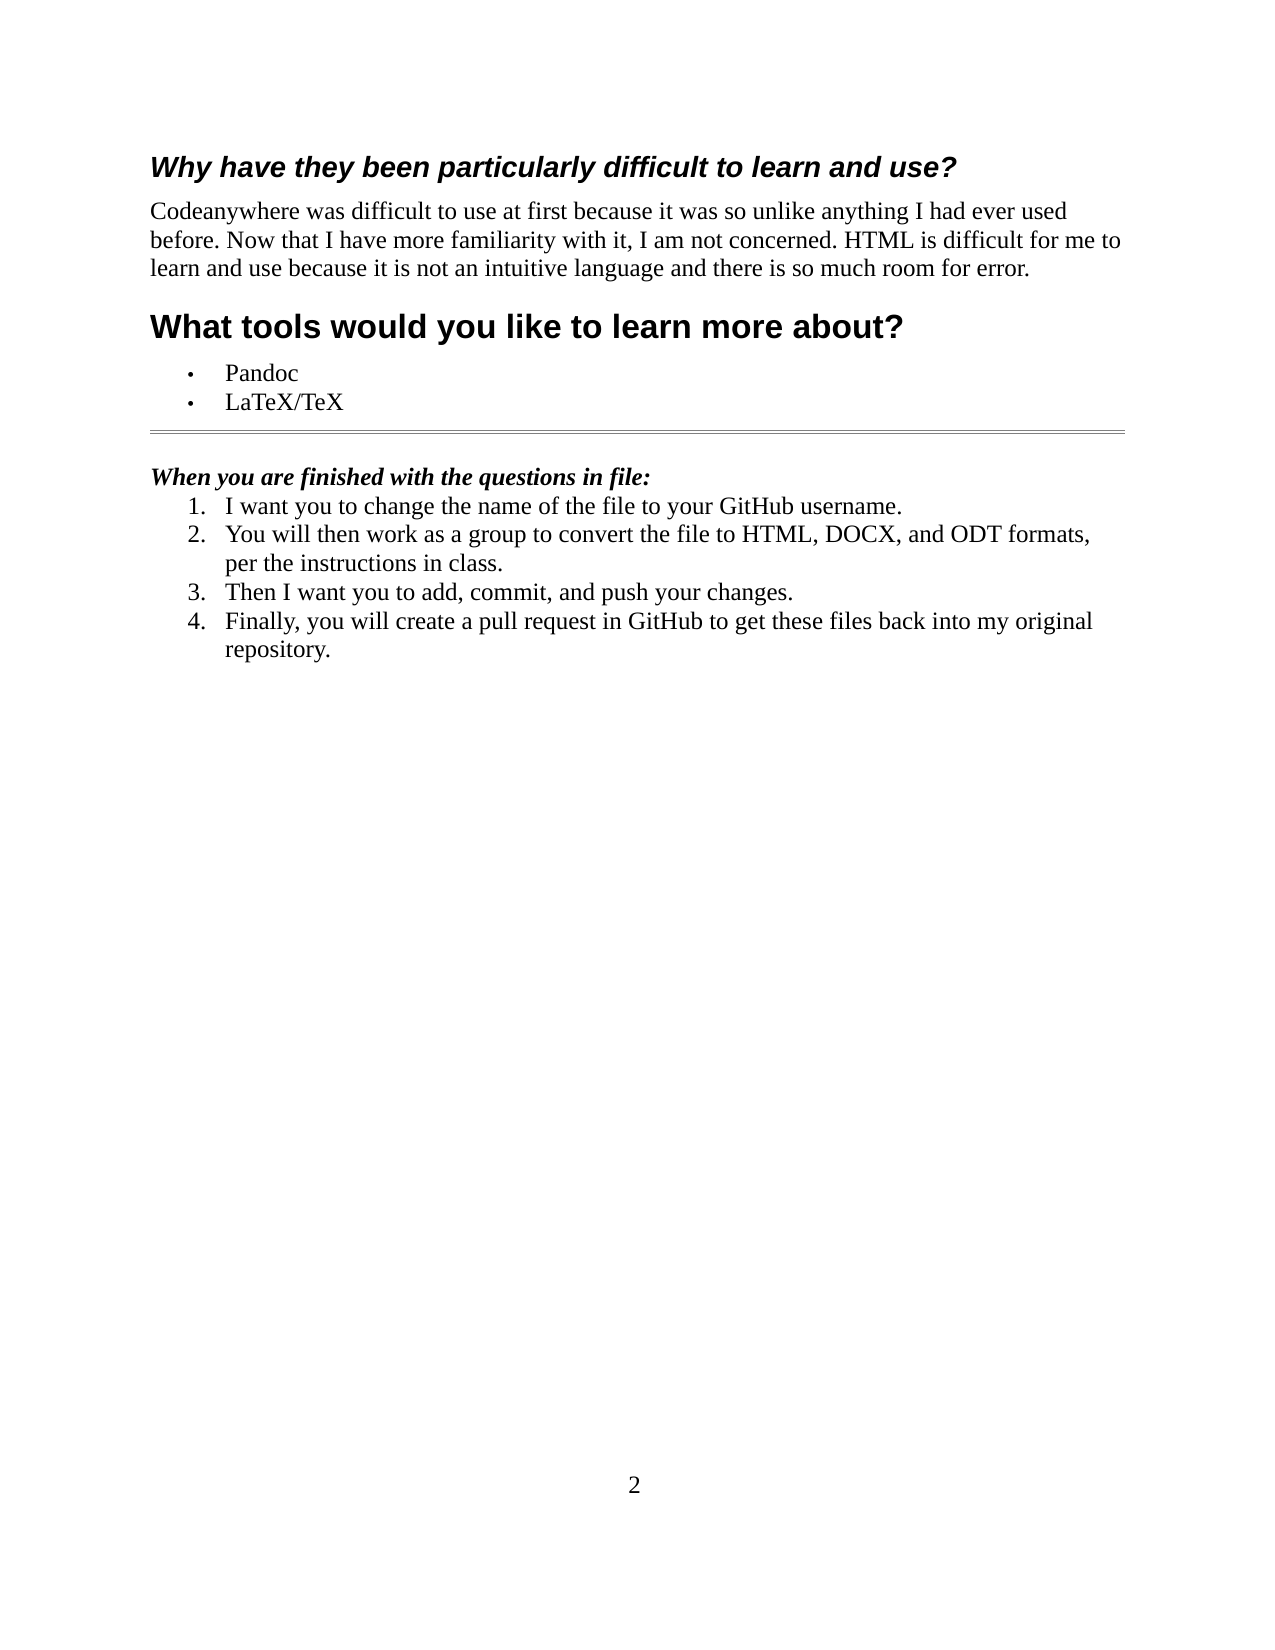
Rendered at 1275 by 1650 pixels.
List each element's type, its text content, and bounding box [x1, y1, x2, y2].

list I want you to change the name of the file to your GitHub username. [187, 491, 1125, 519]
list Then I want you to add, commit, and push your changes. [187, 577, 1125, 606]
list Pandoc [187, 358, 1125, 387]
subtitle Why have they been particularly difficult to learn and use? [150, 150, 1125, 183]
text Codeanywhere was difficult to use at first because it was so unlike anything I had ever used before. Now that I have more familiarity with it, I am not concerned. HTML is difficult for me to learn and use because it is not an intuitive language and there is so much room for error. [150, 196, 1125, 282]
list You will then work as a group to convert the file to HTML, DOCX, and ODT formats, per the instructions in class. [187, 519, 1125, 577]
text When you are finished with the questions in file: [150, 462, 1125, 491]
subtitle What tools would you like to learn more about? [150, 307, 1125, 346]
list LaTeX/TeX [187, 387, 1125, 416]
list Finally, you will create a pull request in GitHub to get these files back into my original repository. [187, 606, 1125, 663]
